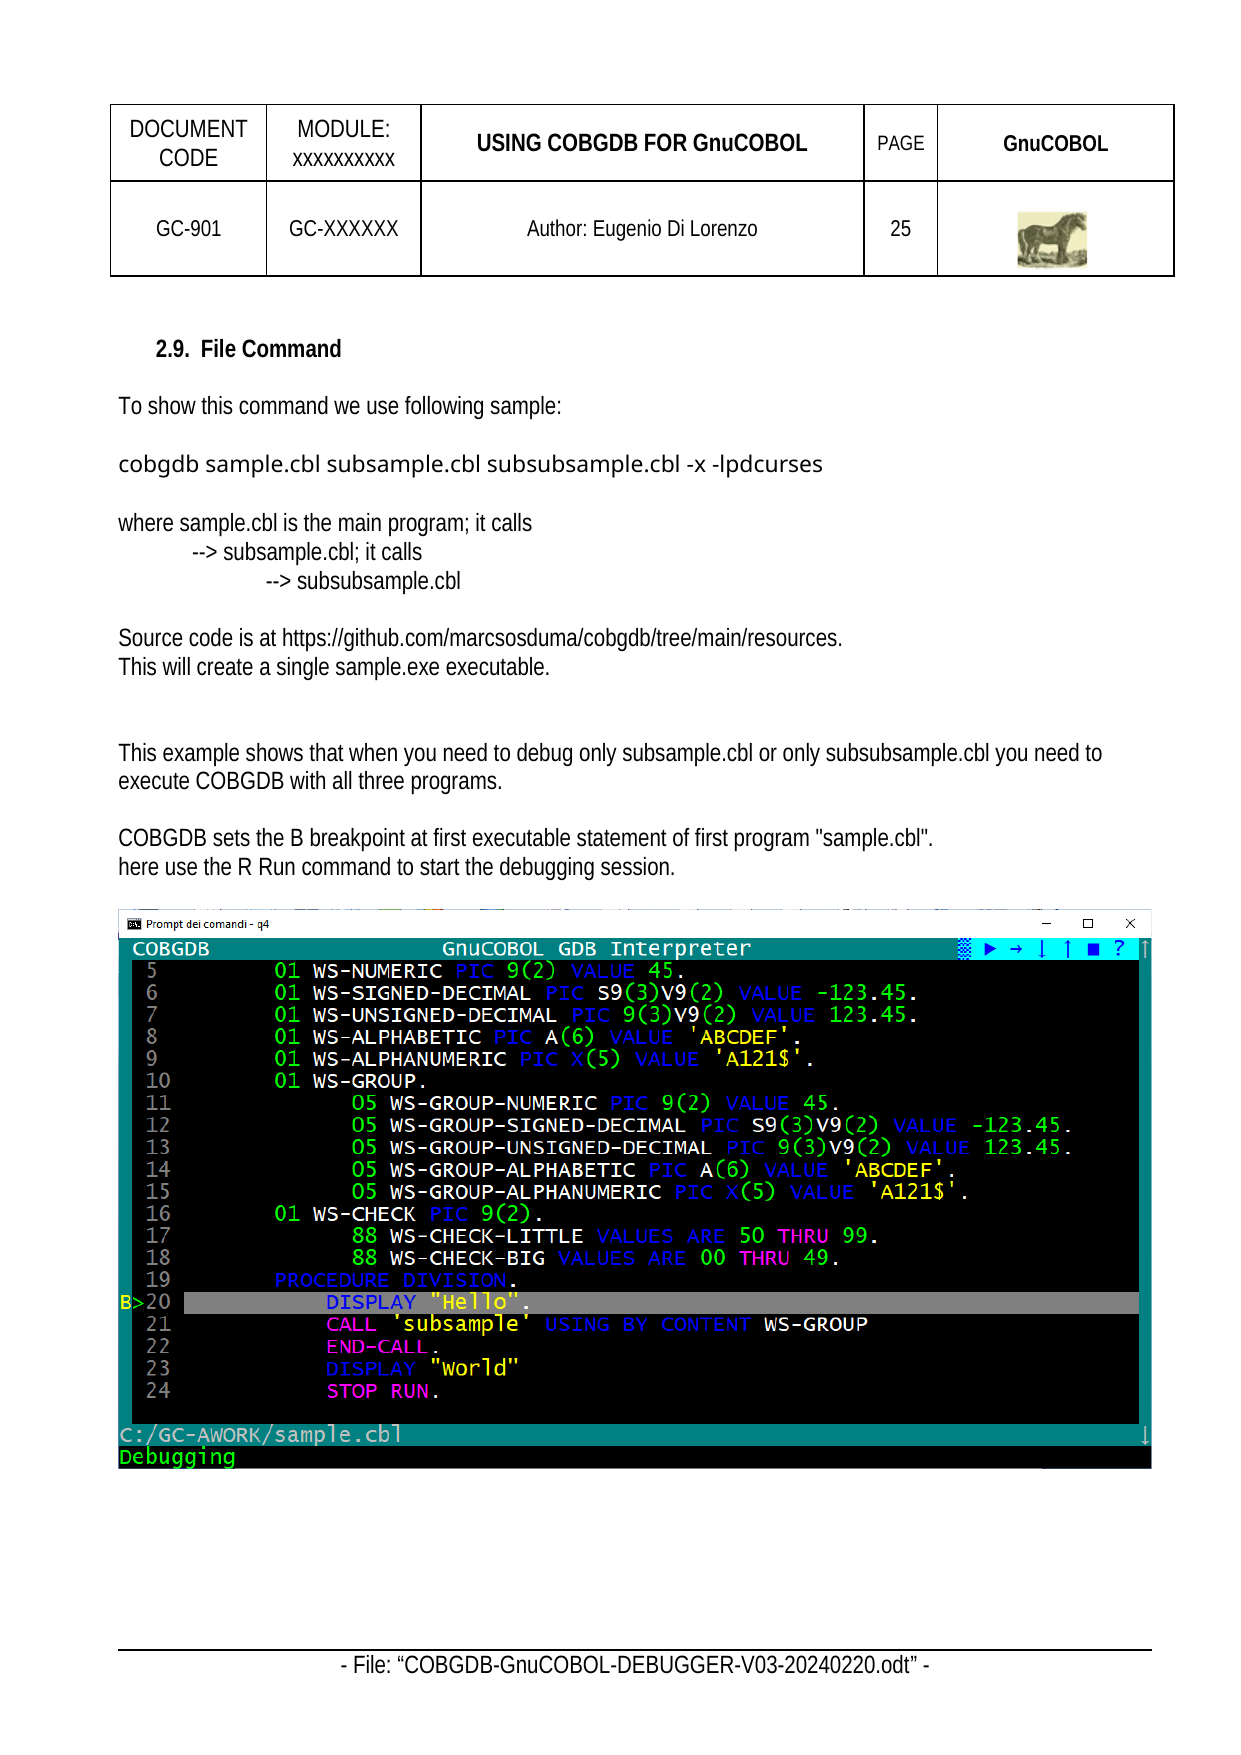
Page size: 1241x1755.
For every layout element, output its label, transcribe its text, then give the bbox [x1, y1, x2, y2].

text --> subsample.cbl; it calls [118, 537, 1152, 566]
text This will create a single sample.exe executable. [118, 652, 1152, 680]
text cobgdb sample.cbl subsample.cbl subsubsample.cbl -x -lpdcurses [118, 448, 1152, 480]
text where sample.cbl is the main program; it calls [118, 508, 1152, 537]
text COBGDB sets the B breakpoint at first executable statement of first program "sample.cbl". [118, 823, 1152, 852]
text Source code is at https://github.com/marcsosduma/cobgdb/tree/main/resources. [118, 623, 1152, 652]
text To show this command we use following sample: [118, 391, 1152, 420]
subtitle File Command [156, 334, 1152, 362]
text here use the R Run command to start the debugging session. [118, 852, 1152, 881]
text This example shows that when you need to debug only subsample.cbl or only subsubsample.cbl you need to execute COBGDB with all three programs. [118, 737, 1152, 795]
text --> subsubsample.cbl [118, 566, 1152, 594]
